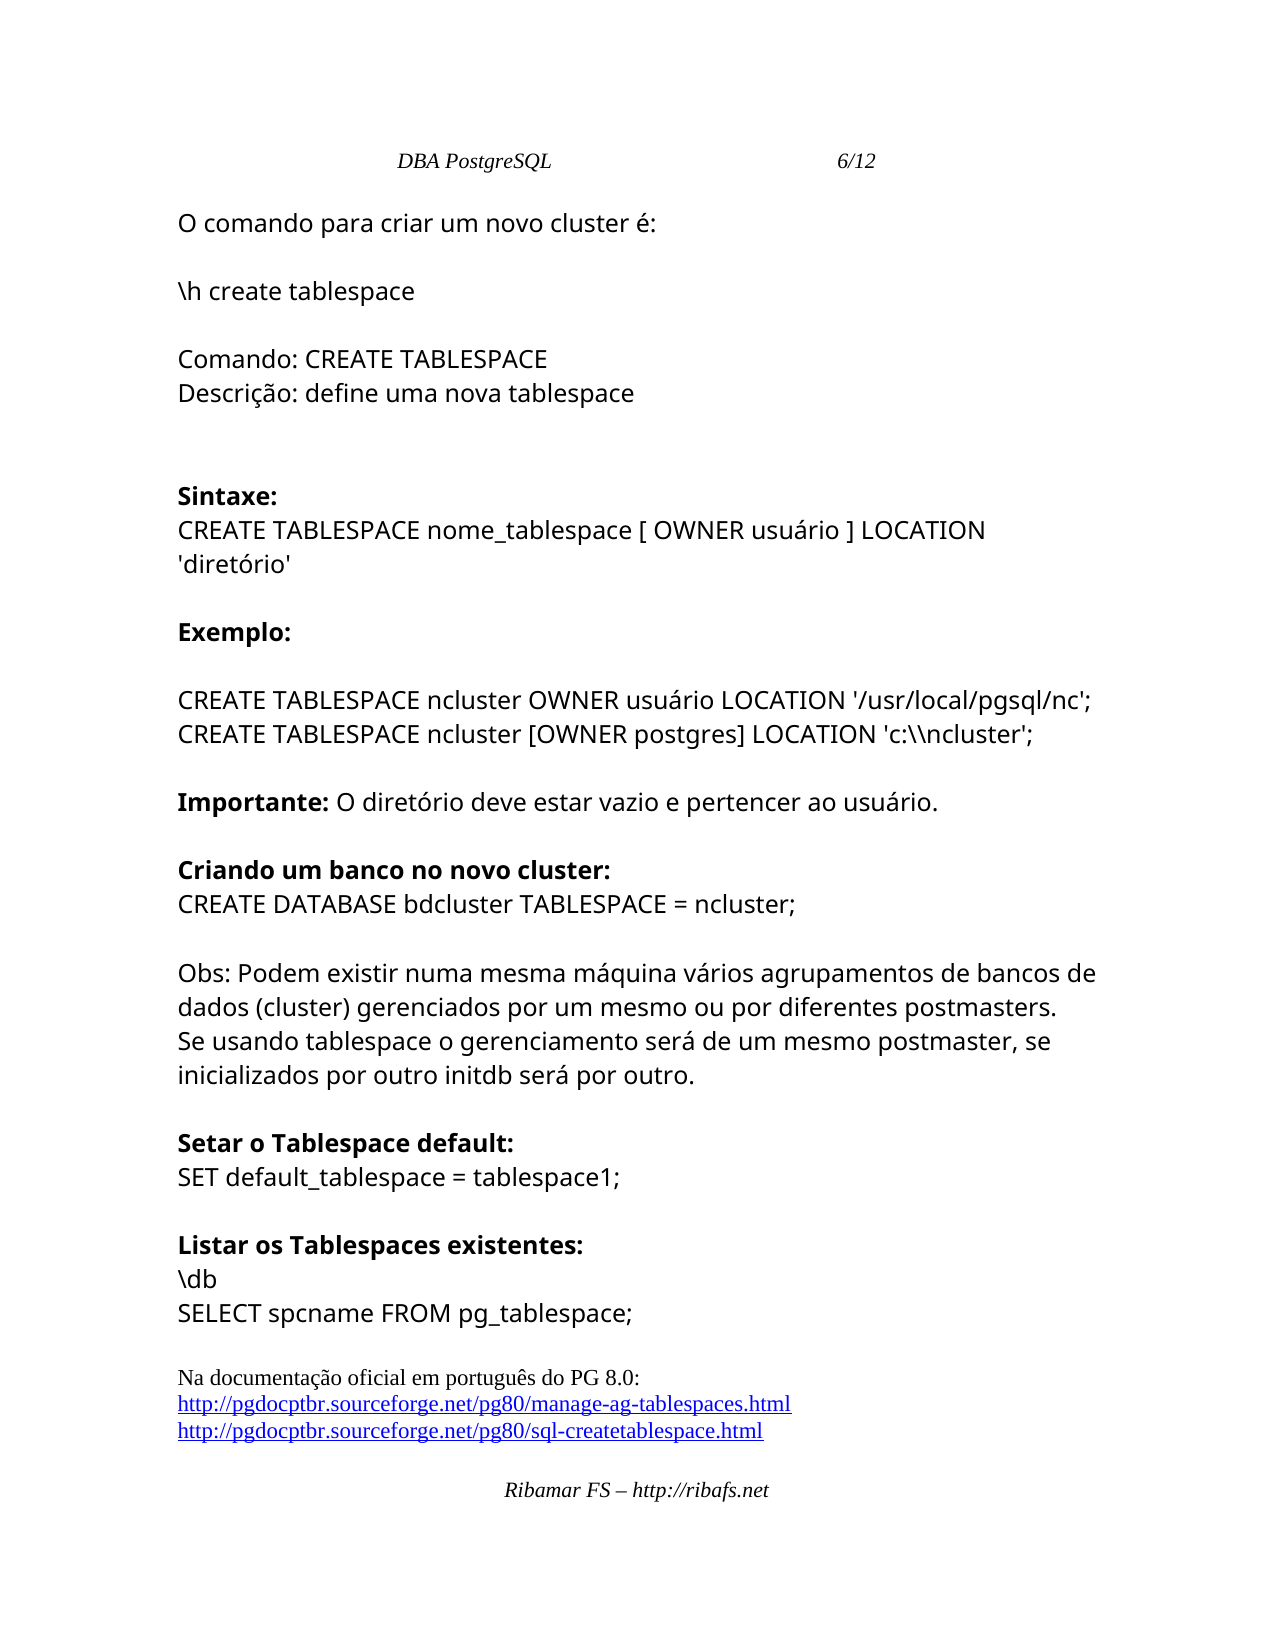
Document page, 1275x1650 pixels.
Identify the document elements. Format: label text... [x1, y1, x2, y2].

text CREATE TABLESPACE ncluster OWNER usuário LOCATION '/usr/local/pgsql/nc'; [177, 683, 1098, 717]
text Listar os Tablespaces existentes: [177, 1228, 1098, 1262]
text Comando: CREATE TABLESPACE [177, 342, 1098, 376]
text http://pgdocptbr.sourceforge.net/pg80/manage-ag-tablespaces.html [177, 1390, 1098, 1417]
text SELECT spcname FROM pg_tablespace; [177, 1296, 1098, 1330]
text SET default_tablespace = tablespace1; [177, 1159, 1098, 1194]
text Setar o Tablespace default: [177, 1126, 1098, 1159]
text Obs: Podem existir numa mesma máquina vários agrupamentos de bancos de dados (cluster) gerenciados por um mesmo ou por diferentes postmasters. [177, 955, 1098, 1023]
text \db [177, 1262, 1098, 1296]
text Exemplo: [177, 614, 1098, 649]
text CREATE TABLESPACE nome_tablespace [ OWNER usuário ] LOCATION 'diretório' [177, 512, 1098, 581]
text http://pgdocptbr.sourceforge.net/pg80/sql-createtablespace.html [177, 1417, 1098, 1443]
text O comando para criar um novo cluster é: [177, 206, 1098, 240]
text Na documentação oficial em português do PG 8.0: [177, 1364, 1098, 1390]
text CREATE DATABASE bdcluster TABLESPACE = ncluster; [177, 887, 1098, 921]
text \h create tablespace [177, 274, 1098, 308]
text Criando um banco no novo cluster: [177, 853, 1098, 887]
text Descrição: define uma nova tablespace [177, 376, 1098, 410]
text CREATE TABLESPACE ncluster [OWNER postgres] LOCATION 'c:\\ncluster'; [177, 717, 1098, 751]
text Se usando tablespace o gerenciamento será de um mesmo postmaster, se inicializados por outro initdb será por outro. [177, 1023, 1098, 1091]
text Importante: O diretório deve estar vazio e pertencer ao usuário. [177, 785, 1098, 819]
text Sintaxe: [177, 478, 1098, 512]
